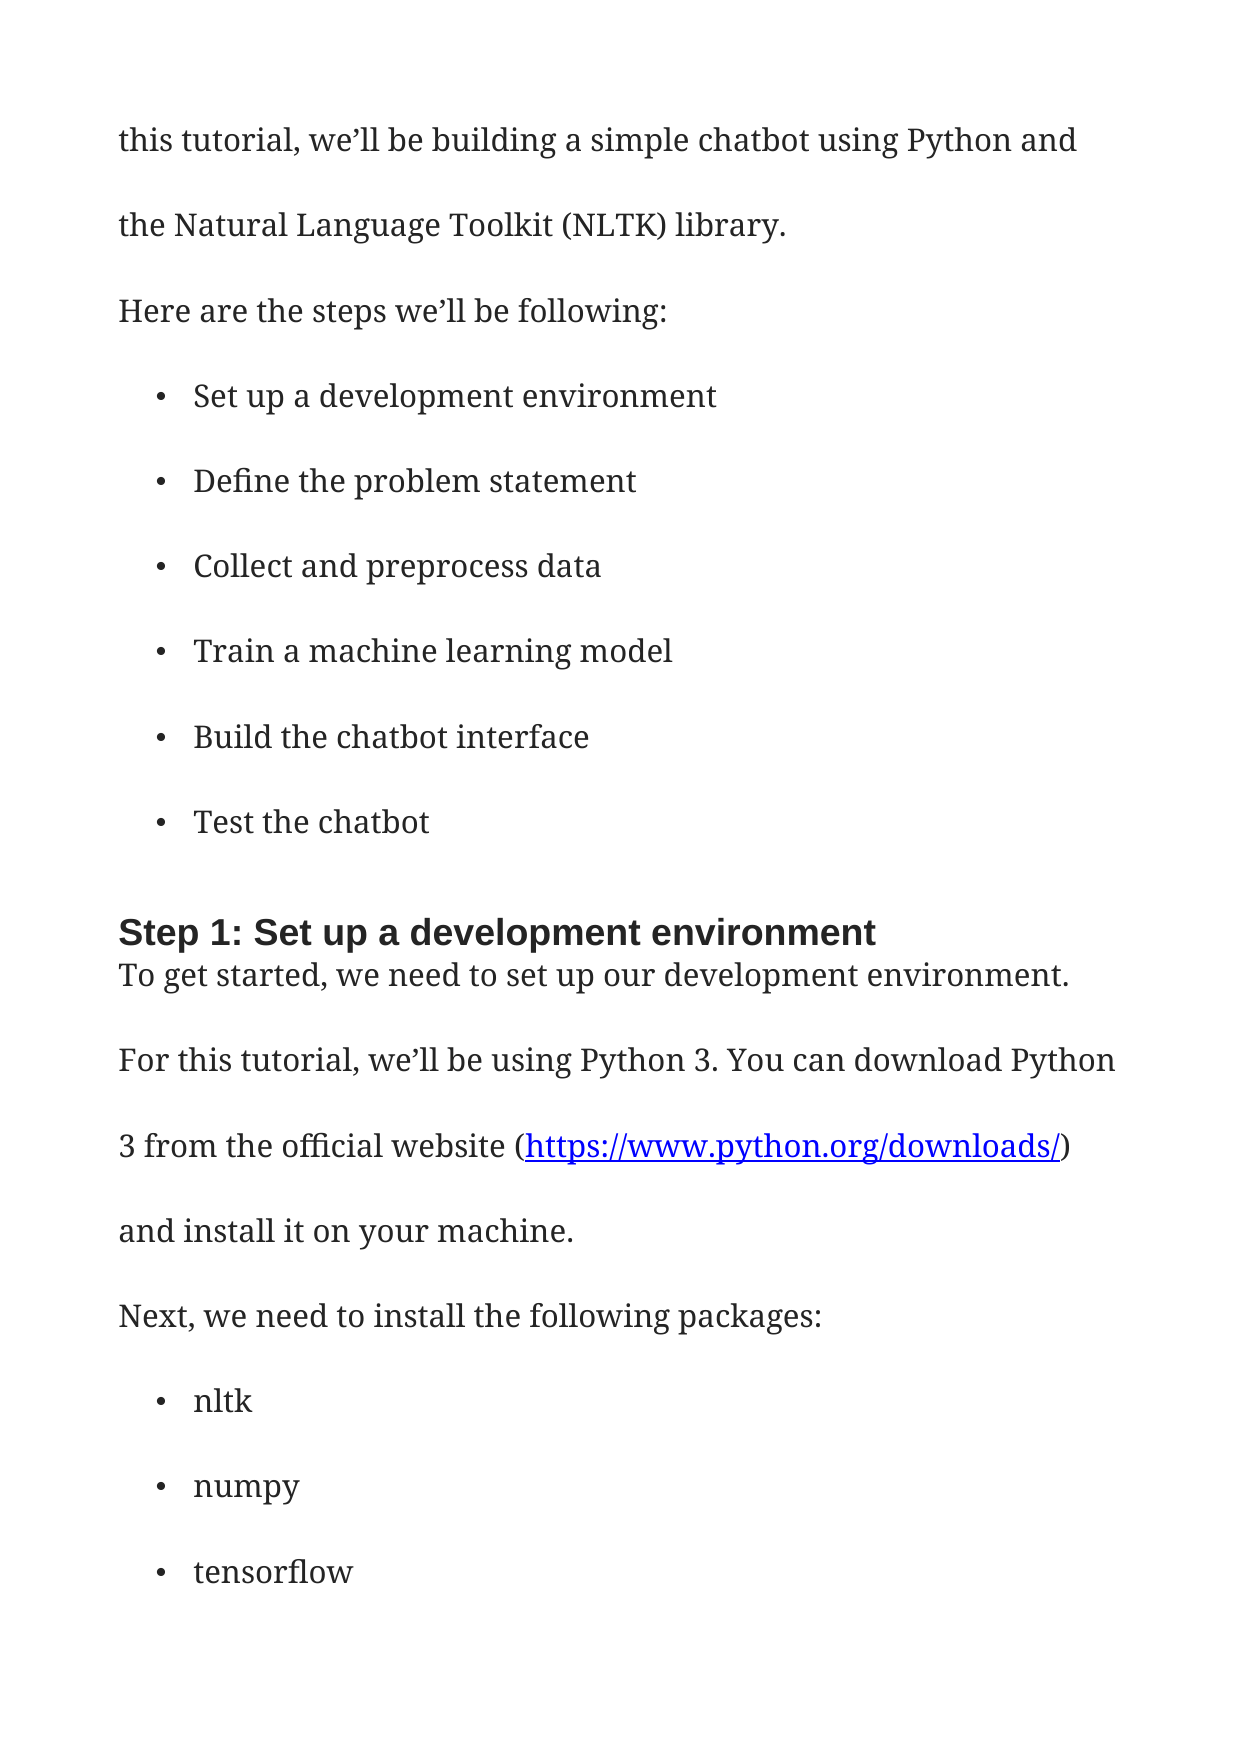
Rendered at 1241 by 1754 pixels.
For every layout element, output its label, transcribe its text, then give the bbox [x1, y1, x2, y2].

list Set up a development environment [156, 374, 1122, 416]
list numpy [156, 1464, 1122, 1507]
list tensorflow [156, 1549, 1122, 1592]
list Collect and preprocess data [156, 544, 1122, 587]
text Step 1: Set up a development environment [118, 910, 1122, 953]
list nltk [156, 1379, 1122, 1422]
text this tutorial, we’ll be building a simple chatbot using Python and the Natural Language Toolkit (NLTK) library. [118, 118, 1122, 246]
list Test the chatbot [156, 800, 1122, 842]
list Define the problem statement [156, 459, 1122, 502]
text Next, we need to install the following packages: [118, 1294, 1122, 1337]
text Here are the steps we’ll be following: [118, 288, 1122, 331]
list Build the chatbot interface [156, 714, 1122, 757]
list Train a machine learning model [156, 629, 1122, 672]
text To get started, we need to set up our development environment. For this tutorial, we’ll be using Python 3. You can download Python 3 from the official website (https://www.python.org/downloads/) and install it on your machine. [118, 953, 1122, 1251]
